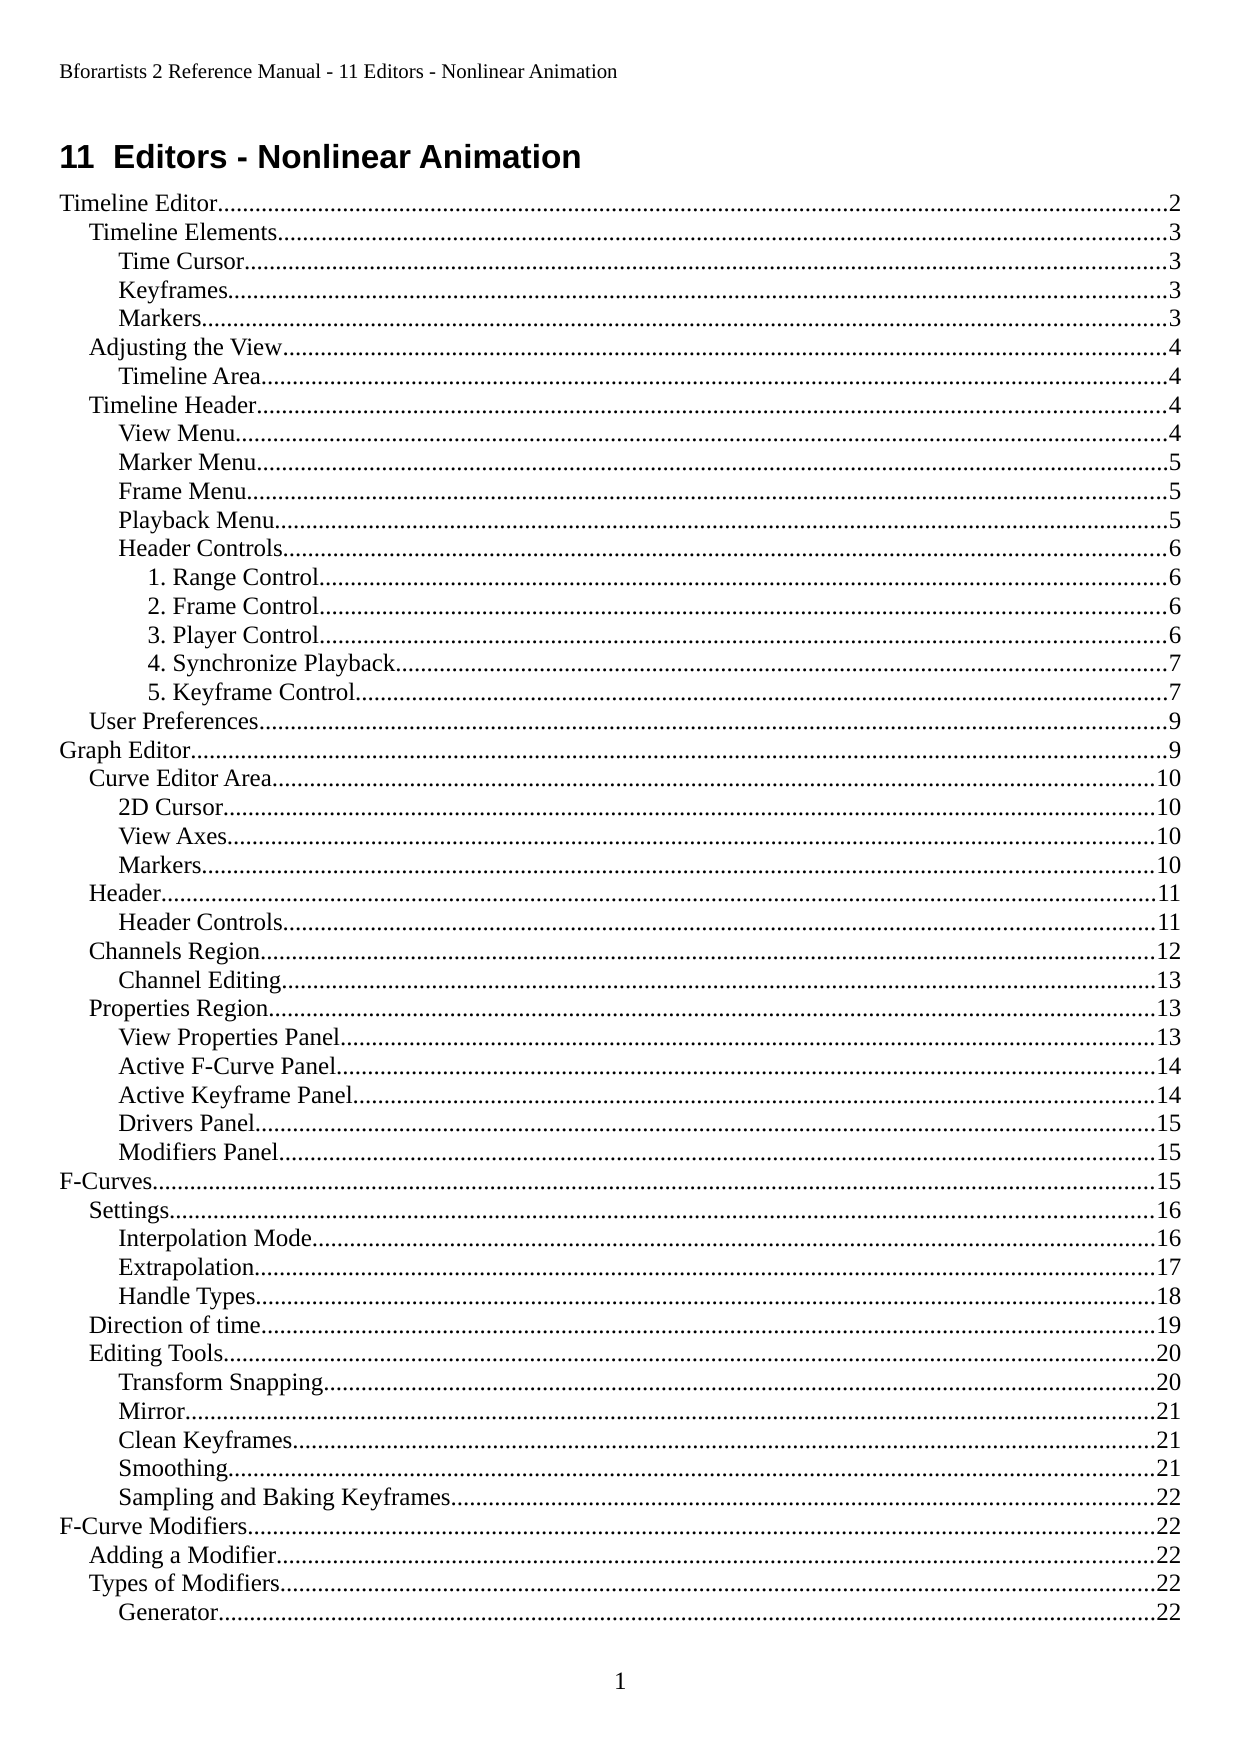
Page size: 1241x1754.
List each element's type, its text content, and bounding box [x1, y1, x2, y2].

text Header Controls 6 [118, 533, 1181, 562]
text 3. Player Control 6 [147, 620, 1181, 648]
text 5. Keyframe Control 7 [147, 677, 1181, 706]
text Channels Region 12 [88, 936, 1181, 965]
text Active F-Curve Panel 14 [118, 1051, 1181, 1080]
text Drivers Panel 15 [118, 1108, 1181, 1137]
text Channel Editing 13 [118, 965, 1181, 993]
text F-Curve Modifiers 22 [59, 1511, 1181, 1540]
text Header Controls 11 [118, 907, 1181, 936]
text Generator 22 [118, 1597, 1181, 1626]
text Timeline Editor 2 [59, 188, 1181, 217]
text Properties Region 13 [88, 993, 1181, 1022]
text Timeline Area 4 [118, 361, 1181, 390]
text Direction of time 19 [88, 1310, 1181, 1338]
text Playback Menu 5 [118, 505, 1181, 533]
text Extrapolation 17 [118, 1252, 1181, 1281]
text 4. Synchronize Playback 7 [147, 648, 1181, 677]
text Interpolation Mode 16 [118, 1223, 1181, 1252]
text Graph Editor 9 [59, 735, 1181, 763]
text View Menu 4 [118, 418, 1181, 447]
subtitle 11 Editors - Nonlinear Animation [59, 138, 1181, 176]
text Transform Snapping 20 [118, 1367, 1181, 1396]
text Adding a Modifier 22 [88, 1540, 1181, 1568]
text Timeline Elements 3 [88, 217, 1181, 246]
text F-Curves 15 [59, 1166, 1181, 1195]
text Active Keyframe Panel 14 [118, 1080, 1181, 1108]
text Handle Types 18 [118, 1281, 1181, 1310]
text Sampling and Baking Keyframes 22 [118, 1482, 1181, 1511]
text 2D Cursor 10 [118, 792, 1181, 821]
text Frame Menu 5 [118, 476, 1181, 505]
text View Axes 10 [118, 821, 1181, 850]
text Modifiers Panel 15 [118, 1137, 1181, 1166]
text Time Cursor 3 [118, 246, 1181, 275]
text View Properties Panel 13 [118, 1022, 1181, 1051]
text Marker Menu 5 [118, 447, 1181, 476]
text User Preferences 9 [88, 706, 1181, 735]
text Timeline Header 4 [88, 390, 1181, 418]
text Clean Keyframes 21 [118, 1425, 1181, 1453]
text 1. Range Control 6 [147, 562, 1181, 591]
text Header 11 [88, 878, 1181, 907]
text Adjusting the View 4 [88, 332, 1181, 361]
text Editing Tools 20 [88, 1338, 1181, 1367]
text Markers 3 [118, 303, 1181, 332]
text Mirror 21 [118, 1396, 1181, 1425]
text 2. Frame Control 6 [147, 591, 1181, 620]
text Types of Modifiers 22 [88, 1568, 1181, 1597]
text Smoothing 21 [118, 1453, 1181, 1482]
text Keyframes 3 [118, 275, 1181, 303]
text Markers 10 [118, 850, 1181, 878]
text Curve Editor Area 10 [88, 763, 1181, 792]
text Settings 16 [88, 1195, 1181, 1223]
